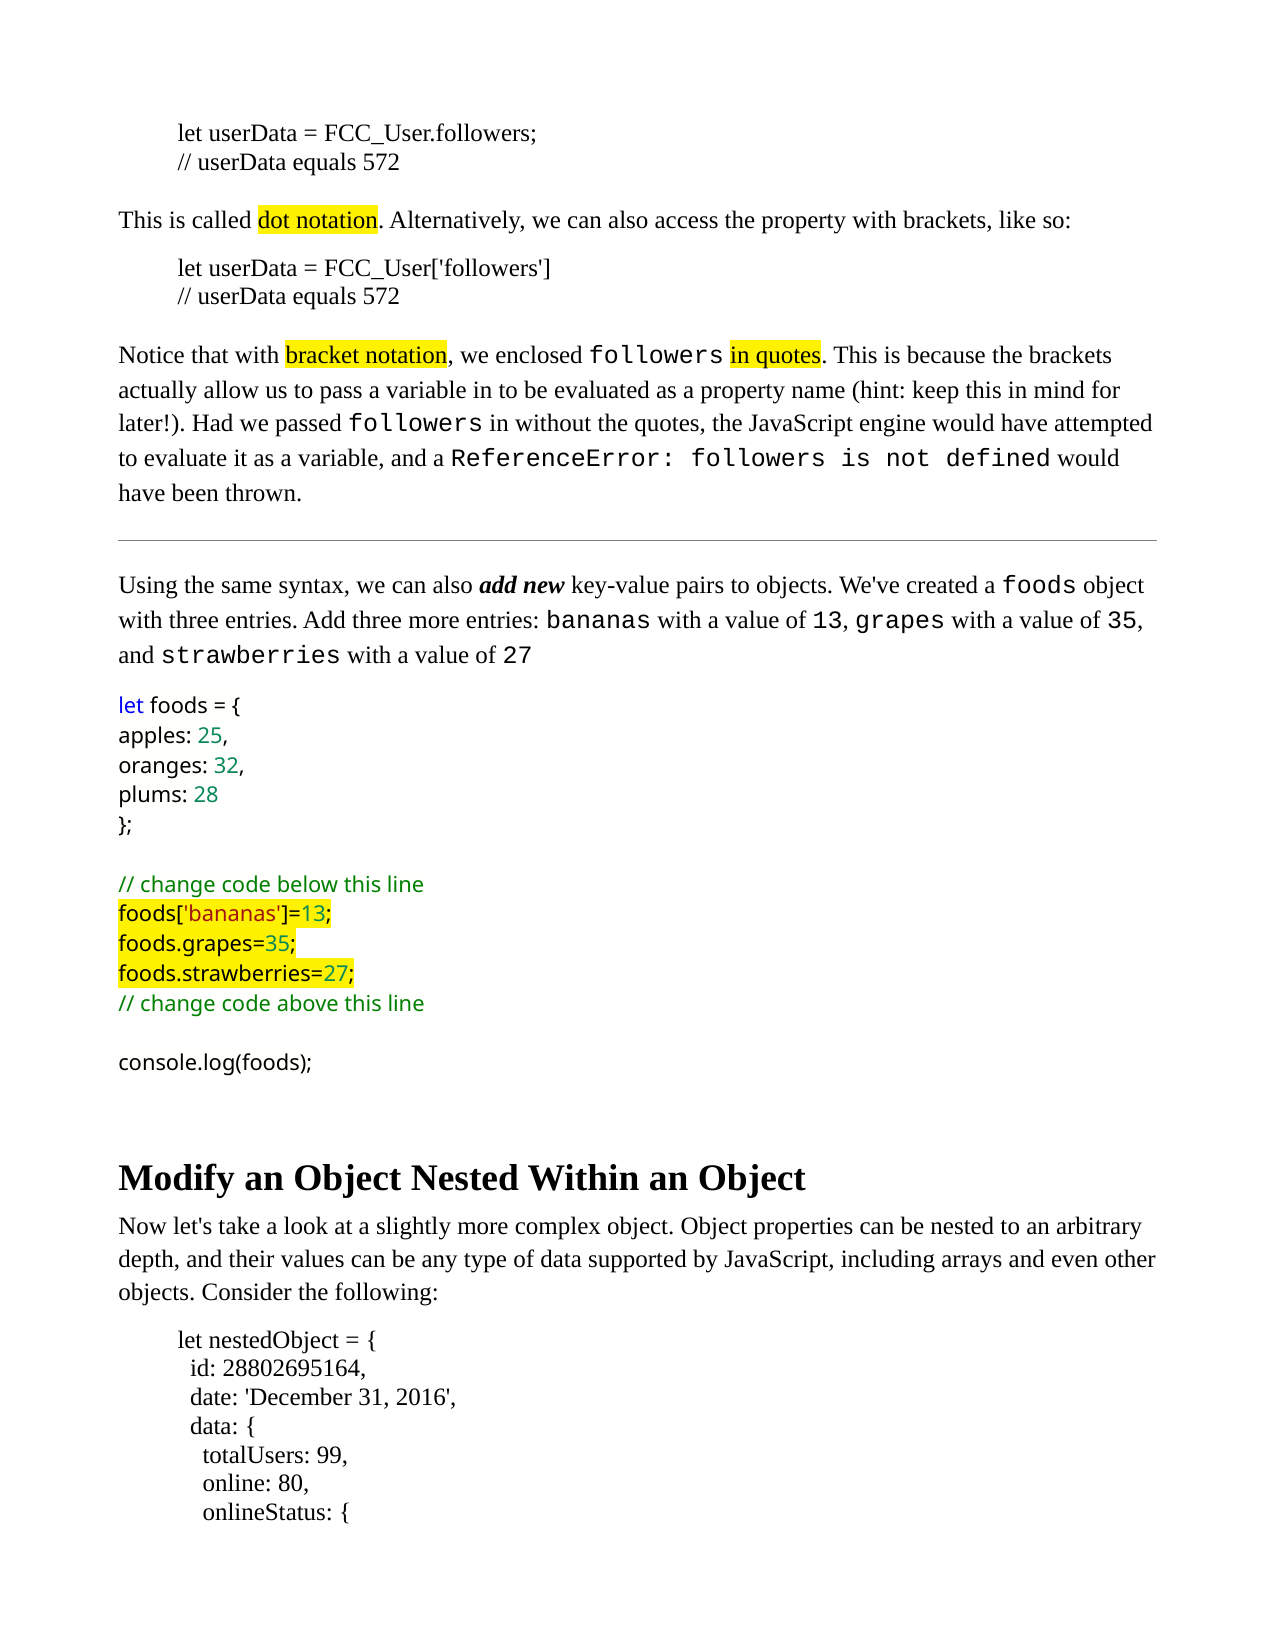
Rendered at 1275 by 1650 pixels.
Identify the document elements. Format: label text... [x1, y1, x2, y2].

text foods.grapes=35; [118, 928, 1157, 958]
text foods.strawberries=27; [118, 958, 1157, 988]
text let userData = FCC_User['followers'] // userData equals 572 [177, 253, 1098, 310]
text // change code above this line [118, 988, 1157, 1018]
text let nestedObject = { id: 28802695164, date: 'December 31, 2016', data: { totalUsers: 99, online: 80, onlineStatus: { [177, 1325, 1098, 1526]
text let foods = { [118, 690, 1157, 720]
text apples: 25, [118, 720, 1157, 749]
text Notice that with bracket notation, we enclosed followers in quotes. This is because the brackets actually allow us to pass a variable in to be evaluated as a property name (hint: keep this in mind for later!). Had we passed followers in without the quotes, the JavaScript engine would have attempted to evaluate it as a variable, and a ReferenceError: followers is not defined would have been thrown. [118, 340, 1157, 507]
text This is called dot notation. Alternatively, we can also access the property with brackets, like so: [118, 205, 1157, 234]
text foods['bananas']=13; [118, 898, 1157, 928]
text Now let's take a look at a slightly more complex object. Object properties can be nested to an arbitrary depth, and their values can be any type of data supported by JavaScript, including arrays and even other objects. Consider the following: [118, 1211, 1157, 1306]
text Using the same syntax, we can also add new key-value pairs to objects. We've created a foods object with three entries. Add three more entries: bananas with a value of 13, grapes with a value of 35, and strawberries with a value of 27 [118, 570, 1157, 671]
text oranges: 32, [118, 749, 1157, 779]
subtitle Modify an Object Nested Within an Object [118, 1155, 1157, 1198]
text let userData = FCC_User.followers; // userData equals 572 [177, 118, 1098, 176]
text plums: 28 [118, 779, 1157, 809]
text console.log(foods); [118, 1047, 1157, 1077]
text }; [118, 809, 1157, 839]
text // change code below this line [118, 869, 1157, 898]
